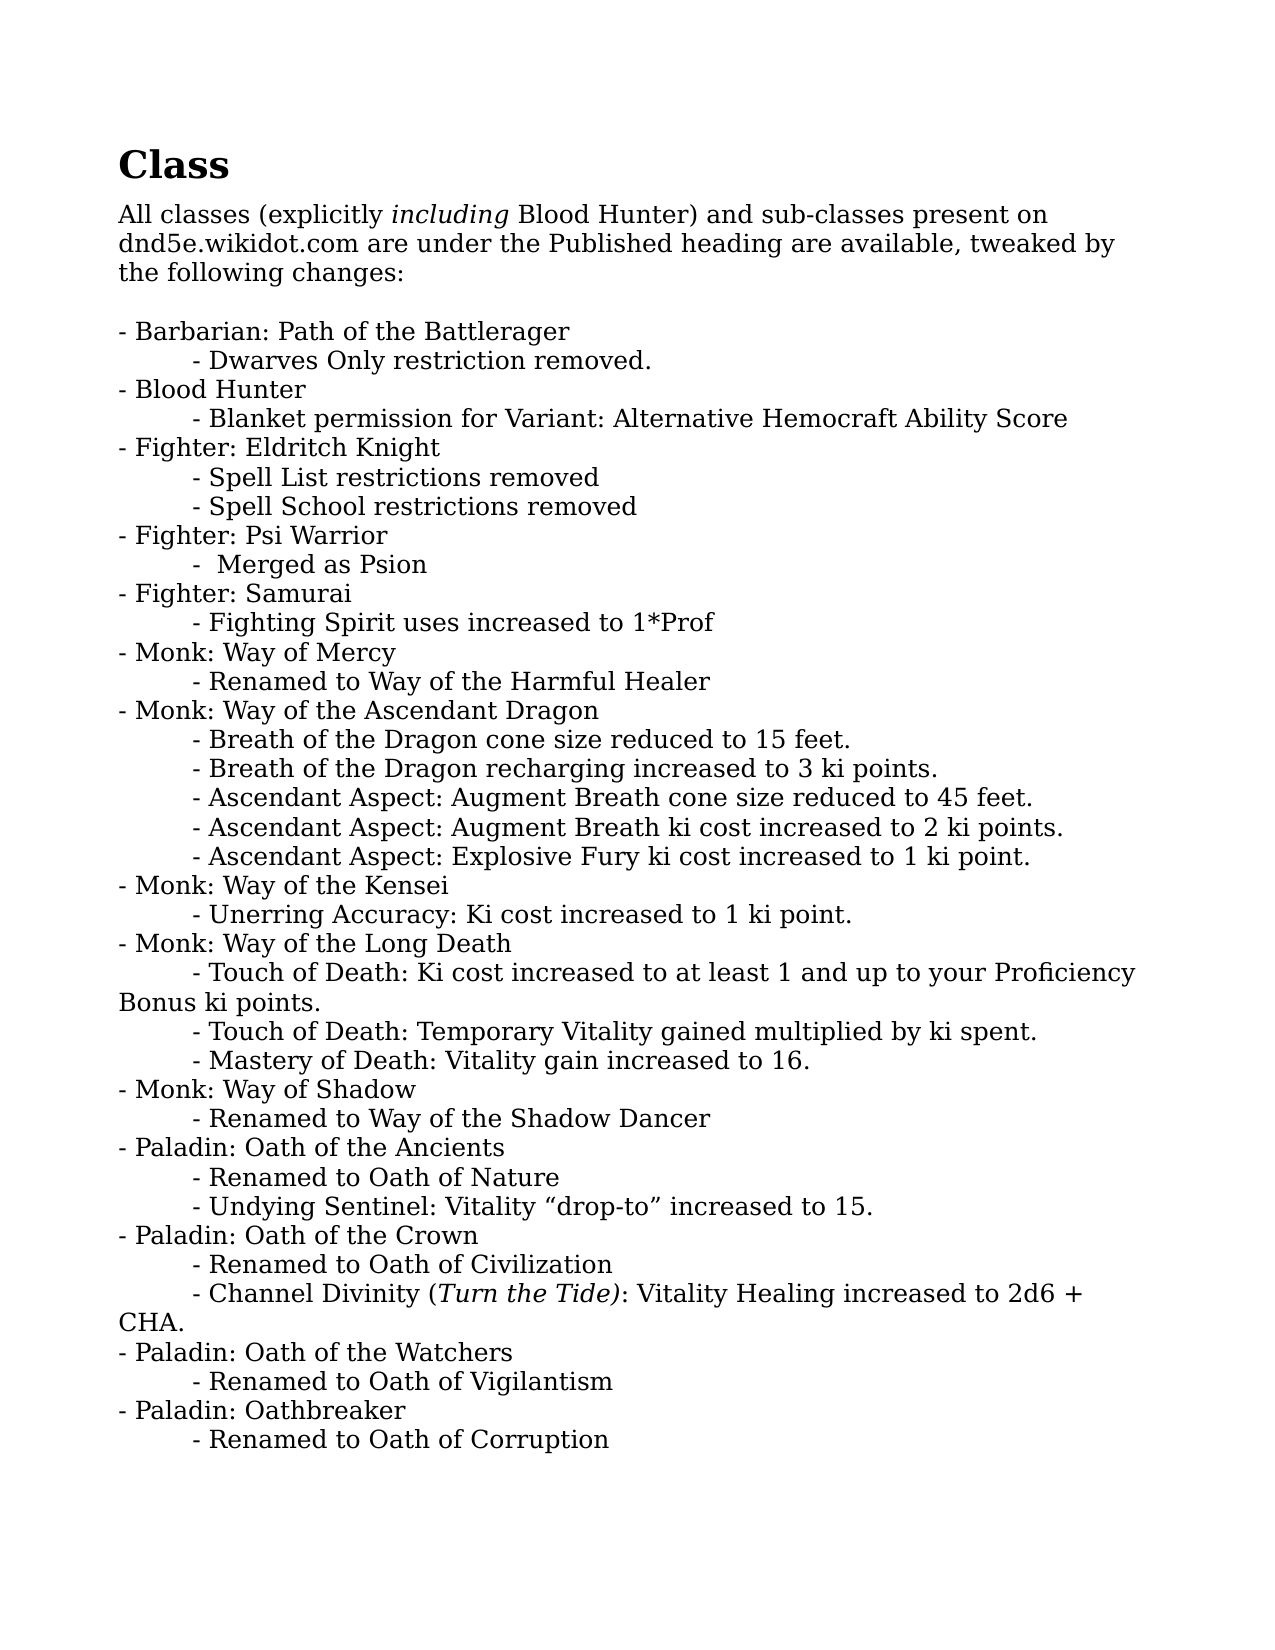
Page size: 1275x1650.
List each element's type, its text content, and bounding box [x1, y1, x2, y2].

text - Undying Sentinel: Vitality “drop-to” increased to 15. - Paladin: Oath of the Crown - Renamed to Oath of Civilization - Channel Divinity (Turn the Tide): Vitality Healing increased to 2d6 + CHA. [118, 1192, 1157, 1338]
text - Blood Hunter - Blanket permission for Variant: Alternative Hemocraft Ability Score [118, 375, 1157, 433]
text - Fighter: Psi Warrior - Merged as Psion [118, 521, 1157, 579]
text - Monk: Way of Shadow - Renamed to Way of the Shadow Dancer [118, 1075, 1157, 1133]
text All classes (explicitly including Blood Hunter) and sub-classes present on dnd5e.wikidot.com are under the Published heading are available, tweaked by the following changes: [118, 200, 1157, 288]
text - Fighter: Samurai [118, 579, 1157, 608]
text - Monk: Way of the Kensei - Unerring Accuracy: Ki cost increased to 1 ki point. - Monk: Way of the Long Death - Touch of Death: Ki cost increased to at least 1 and up to your Proficiency Bonus ki points. - Touch of Death: Temporary Vitality gained multiplied by ki spent. - Mastery of Death: Vitality gain increased to 16. [118, 871, 1157, 1075]
text - Fighting Spirit uses increased to 1*Prof [118, 608, 1157, 638]
text - Ascendant Aspect: Explosive Fury ki cost increased to 1 ki point. [118, 842, 1157, 871]
text - Dwarves Only restriction removed. [118, 346, 1157, 375]
text - Fighter: Eldritch Knight [118, 433, 1157, 463]
text - Spell List restrictions removed - Spell School restrictions removed [118, 463, 1157, 521]
text - Monk: Way of Mercy - Renamed to Way of the Harmful Healer - Monk: Way of the Ascendant Dragon - Breath of the Dragon cone size reduced to 15 feet. - Breath of the Dragon recharging increased to 3 ki points. - Ascendant Aspect: Augment Breath cone size reduced to 45 feet. - Ascendant Aspect: Augment Breath ki cost increased to 2 ki points. [118, 638, 1157, 842]
subtitle Class [118, 143, 1157, 188]
text - Paladin: Oath of the Watchers - Renamed to Oath of Vigilantism - Paladin: Oathbreaker - Renamed to Oath of Corruption [118, 1338, 1157, 1454]
text - Barbarian: Path of the Battlerager [118, 317, 1157, 346]
text - Paladin: Oath of the Ancients - Renamed to Oath of Nature [118, 1133, 1157, 1192]
